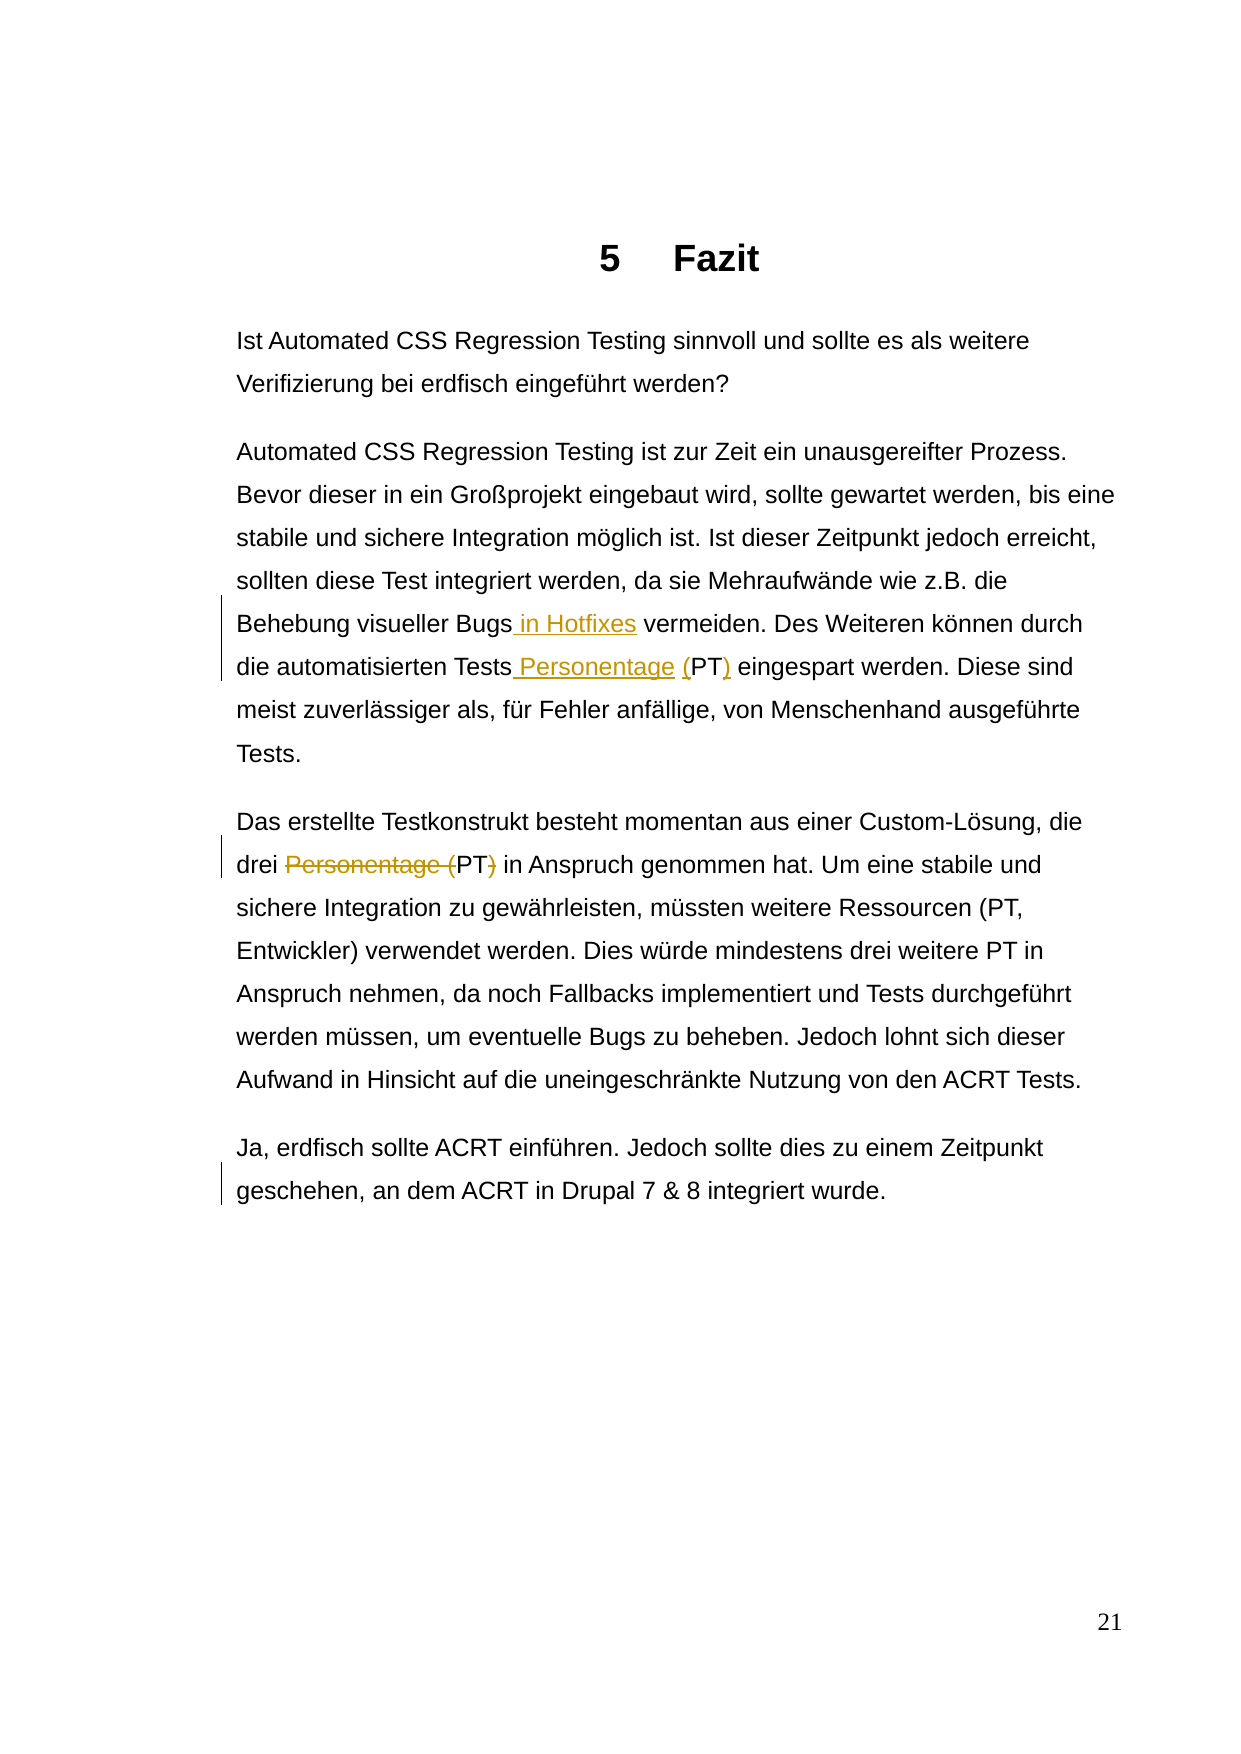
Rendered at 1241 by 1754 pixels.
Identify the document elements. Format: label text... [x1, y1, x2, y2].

text Das erstellte Testkonstrukt besteht momentan aus einer Custom-Lösung, die drei PT in Anspruch genommen hat. Um eine stabile und sichere Integration zu gewährleisten, müssten weitere Ressourcen (PT, Entwickler) verwendet werden. Dies würde mindestens drei weitere PT in Anspruch nehmen, da noch Fallbacks implementiert und Tests durchgeführt werden müssen, um eventuelle Bugs zu beheben. Jedoch lohnt sich dieser Aufwand in Hinsicht auf die uneingeschränkte Nutzung von den ACRT Tests. [236, 807, 1122, 1094]
text Automated CSS Regression Testing ist zur Zeit ein unausgereifter Prozess. Bevor dieser in ein Großprojekt eingebaut wird, sollte gewartet werden, bis eine stabile und sichere Integration möglich ist. Ist dieser Zeitpunkt jedoch erreicht, sollten diese Test integriert werden, da sie Mehraufwände wie z.B. die Behebung visueller Bugs in Hotfixes vermeiden. Des Weiteren können durch die automatisierten Tests Personentage (PT) eingespart werden. Diese sind meist zuverlässiger als, für Fehler anfällige, von Menschenhand ausgeführte Tests. [236, 437, 1122, 767]
text Ist Automated CSS Regression Testing sinnvoll und sollte es als weitere Verifizierung bei erdfisch eingeführt werden? [236, 326, 1122, 398]
text Ja, erdfisch sollte ACRT einführen. Jedoch sollte dies zu einem Zeitpunkt geschehen, an dem ACRT in Drupal 7 & 8 integriert wurde. [236, 1133, 1122, 1205]
subtitle Fazit [236, 235, 1122, 279]
